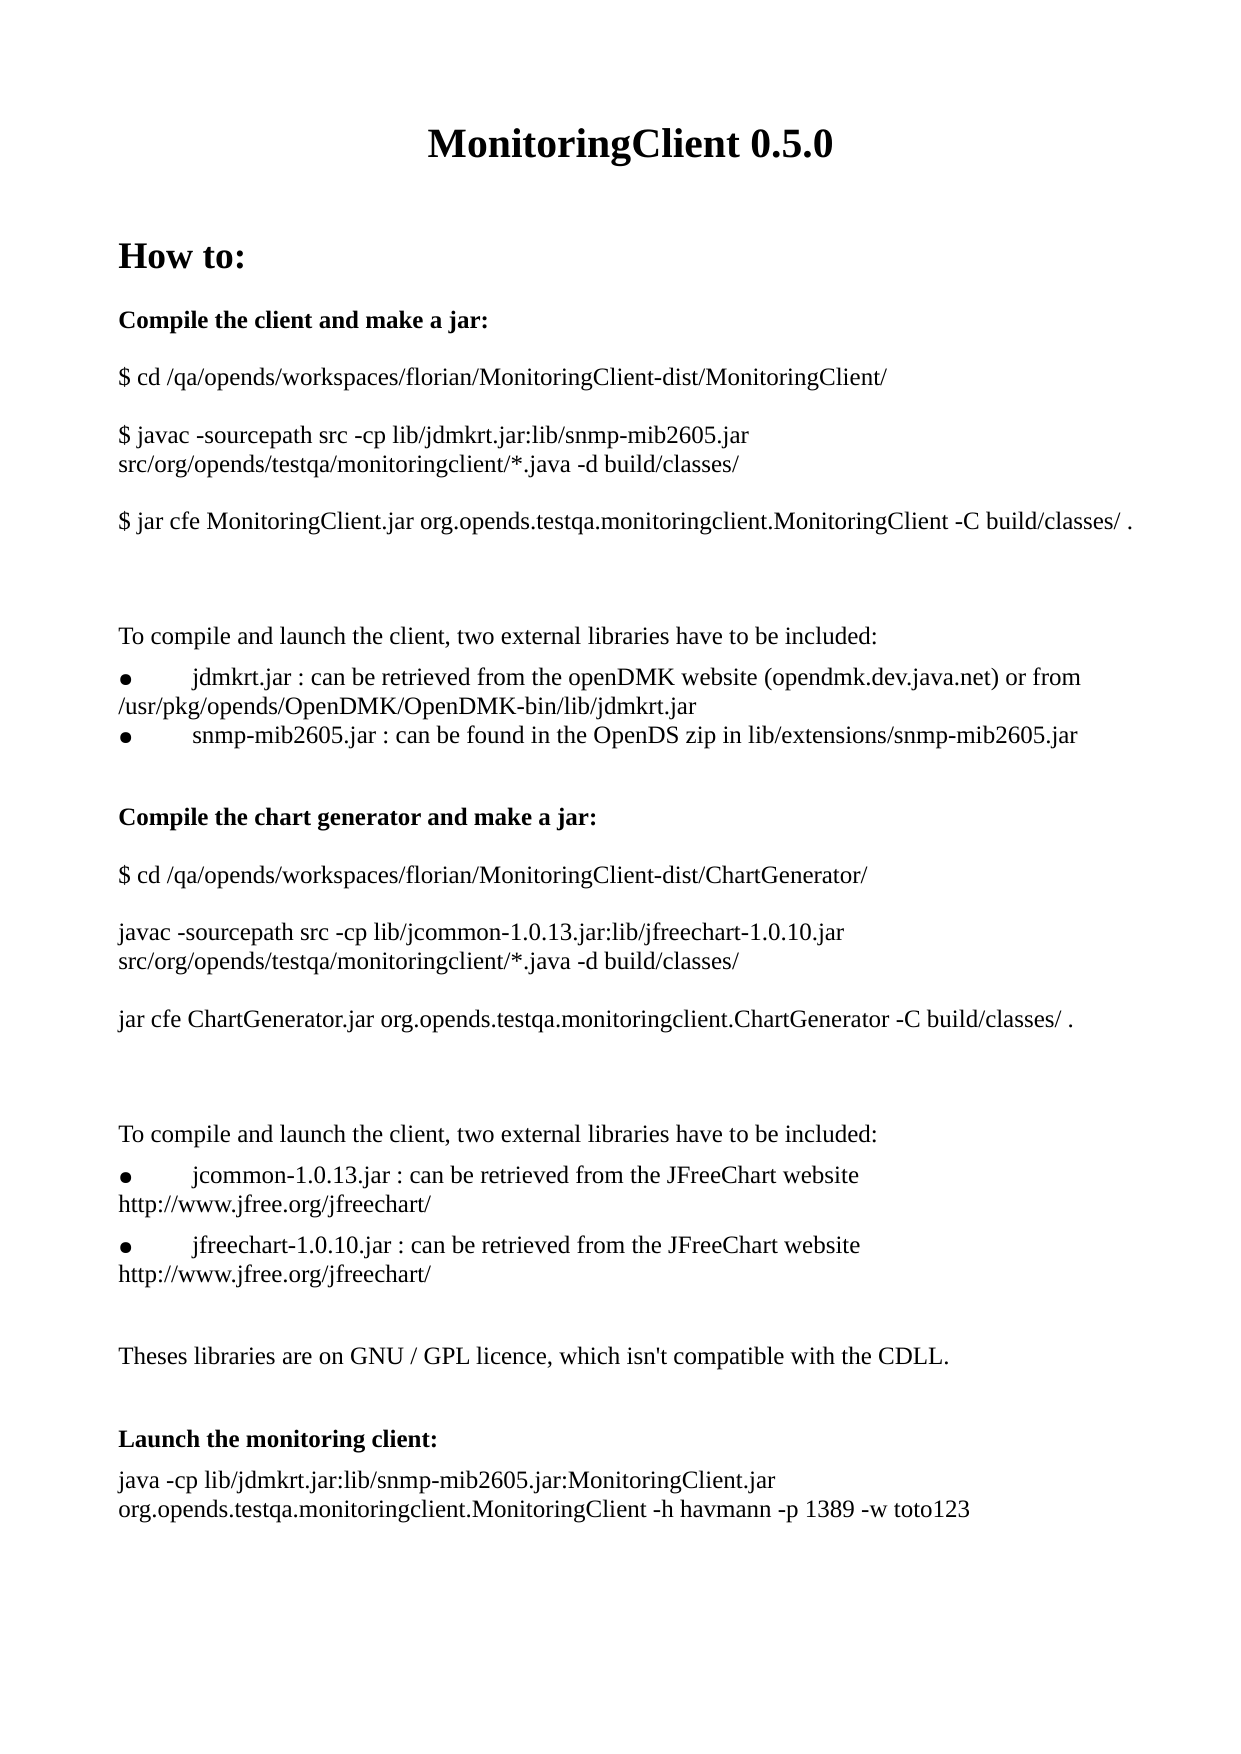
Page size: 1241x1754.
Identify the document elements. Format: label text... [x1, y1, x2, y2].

text javac -sourcepath src -cp lib/jcommon-1.0.13.jar:lib/jfreechart-1.0.10.jar src/org/opends/testqa/monitoringclient/*.java -d build/classes/ [118, 917, 1143, 975]
text How to: [118, 233, 1143, 276]
text $ cd /qa/opends/workspaces/florian/MonitoringClient-dist/MonitoringClient/ [118, 362, 1196, 391]
text Launch the monitoring client: [118, 1424, 1143, 1452]
text MonitoringClient 0.5.0 [118, 118, 1143, 166]
text $ jar cfe MonitoringClient.jar org.opends.testqa.monitoringclient.MonitoringClient -C build/classes/ . [118, 506, 1143, 535]
text Compile the chart generator and make a jar: [118, 802, 1143, 831]
text jar cfe ChartGenerator.jar org.opends.testqa.monitoringclient.ChartGenerator -C build/classes/ . [118, 1004, 1143, 1032]
text $ cd /qa/opends/workspaces/florian/MonitoringClient-dist/ChartGenerator/ [118, 860, 1143, 889]
list snmp-mib2605.jar : can be found in the OpenDS zip in lib/extensions/snmp-mib2605.jar [118, 720, 1143, 749]
text To compile and launch the client, two external libraries have to be included: [118, 621, 1143, 650]
text Theses libraries are on GNU / GPL licence, which isn't compatible with the CDLL. [118, 1341, 1143, 1370]
text Compile the client and make a jar: [118, 305, 1143, 334]
text To compile and launch the client, two external libraries have to be included: [118, 1119, 1143, 1147]
list jcommon-1.0.13.jar : can be retrieved from the JFreeChart website http://www.jfree.org/jfreechart/ [118, 1160, 1143, 1217]
text $ javac -sourcepath src -cp lib/jdmkrt.jar:lib/snmp-mib2605.jar src/org/opends/testqa/monitoringclient/*.java -d build/classes/ [118, 420, 1143, 477]
list jfreechart-1.0.10.jar : can be retrieved from the JFreeChart website http://www.jfree.org/jfreechart/ [118, 1230, 1143, 1287]
list jdmkrt.jar : can be retrieved from the openDMK website (opendmk.dev.java.net) or from /usr/pkg/opends/OpenDMK/OpenDMK-bin/lib/jdmkrt.jar [118, 662, 1143, 720]
text java -cp lib/jdmkrt.jar:lib/snmp-mib2605.jar:MonitoringClient.jar org.opends.testqa.monitoringclient.MonitoringClient -h havmann -p 1389 -w toto123 [118, 1465, 1143, 1522]
